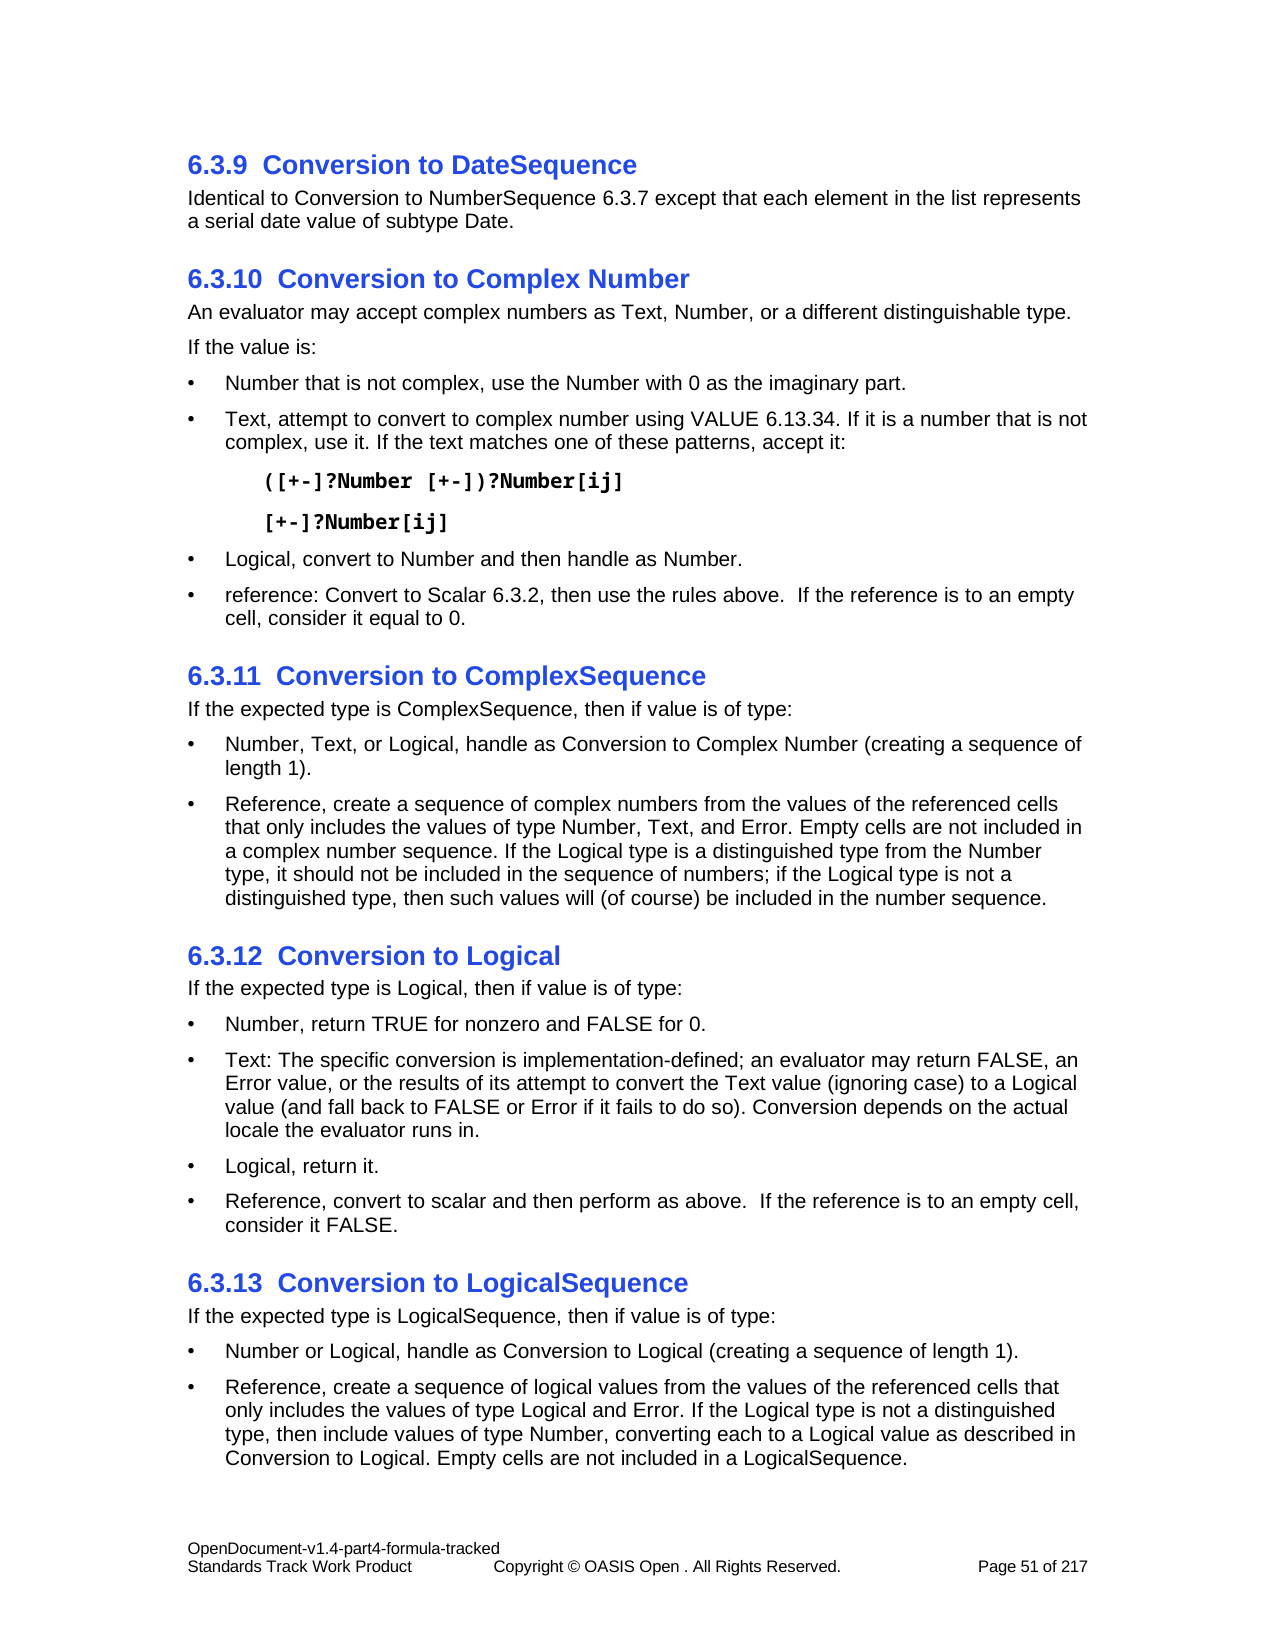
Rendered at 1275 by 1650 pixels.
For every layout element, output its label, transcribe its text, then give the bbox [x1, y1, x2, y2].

text Identical to Conversion to NumberSequence 6.3.7 except that each element in the list represents a serial date value of subtype Date. [187, 186, 1088, 233]
subtitle Conversion to Logical [187, 941, 1088, 971]
list reference: Convert to Scalar 6.3.2, then use the rules above. If the reference is to an empty cell, consider it equal to 0. [187, 583, 1088, 630]
list Text: The specific conversion is implementation-defined; an evaluator may return FALSE, an Error value, or the results of its attempt to convert the Text value (ignoring case) to a Logical value (and fall back to FALSE or Error if it fails to do so). Conversion depends on the actual locale the evaluator runs in. [187, 1048, 1088, 1142]
subtitle Conversion to DateSequence [187, 150, 1088, 180]
text If the expected type is ComplexSequence, then if value is of type: [187, 697, 1088, 721]
text If the value is: [187, 336, 1088, 359]
list Logical, return it. [187, 1154, 1088, 1178]
text ([+-]?Number [+-])?Number[ij] [187, 466, 1088, 495]
text [+-]?Number[ij] [187, 507, 1088, 535]
list Number, Text, or Logical, handle as Conversion to Complex Number (creating a sequence of length 1). [187, 733, 1088, 780]
text If the expected type is LogicalSequence, then if value is of type: [187, 1304, 1088, 1328]
list Text, attempt to convert to complex number using VALUE 6.13.34. If it is a number that is not complex, use it. If the text matches one of these patterns, accept it: [187, 407, 1088, 454]
text An evaluator may accept complex numbers as Text, Number, or a different distinguishable type. [187, 300, 1088, 324]
subtitle Conversion to ComplexSequence [187, 661, 1088, 691]
list Reference, create a sequence of logical values from the values of the referenced cells that only includes the values of type Logical and Error. If the Logical type is not a distinguished type, then include values of type Number, converting each to a Logical value as described in Conversion to Logical. Empty cells are not included in a LogicalSequence. [187, 1375, 1088, 1469]
text If the expected type is Logical, then if value is of type: [187, 977, 1088, 1000]
subtitle Conversion to LogicalSequence [187, 1268, 1088, 1298]
list Number, return TRUE for nonzero and FALSE for 0. [187, 1012, 1088, 1036]
subtitle Conversion to Complex Number [187, 264, 1088, 294]
list Reference, create a sequence of complex numbers from the values of the referenced cells that only includes the values of type Number, Text, and Error. Empty cells are not included in a complex number sequence. If the Logical type is a distinguished type from the Number type, it should not be included in the sequence of numbers; if the Logical type is not a distinguished type, then such values will (of course) be included in the number sequence. [187, 792, 1088, 910]
list Number that is not complex, use the Number with 0 as the imaginary part. [187, 371, 1088, 395]
list Logical, convert to Number and then handle as Number. [187, 547, 1088, 571]
list Reference, convert to scalar and then perform as above. If the reference is to an empty cell, consider it FALSE. [187, 1190, 1088, 1237]
list Number or Logical, handle as Conversion to Logical (creating a sequence of length 1). [187, 1340, 1088, 1363]
